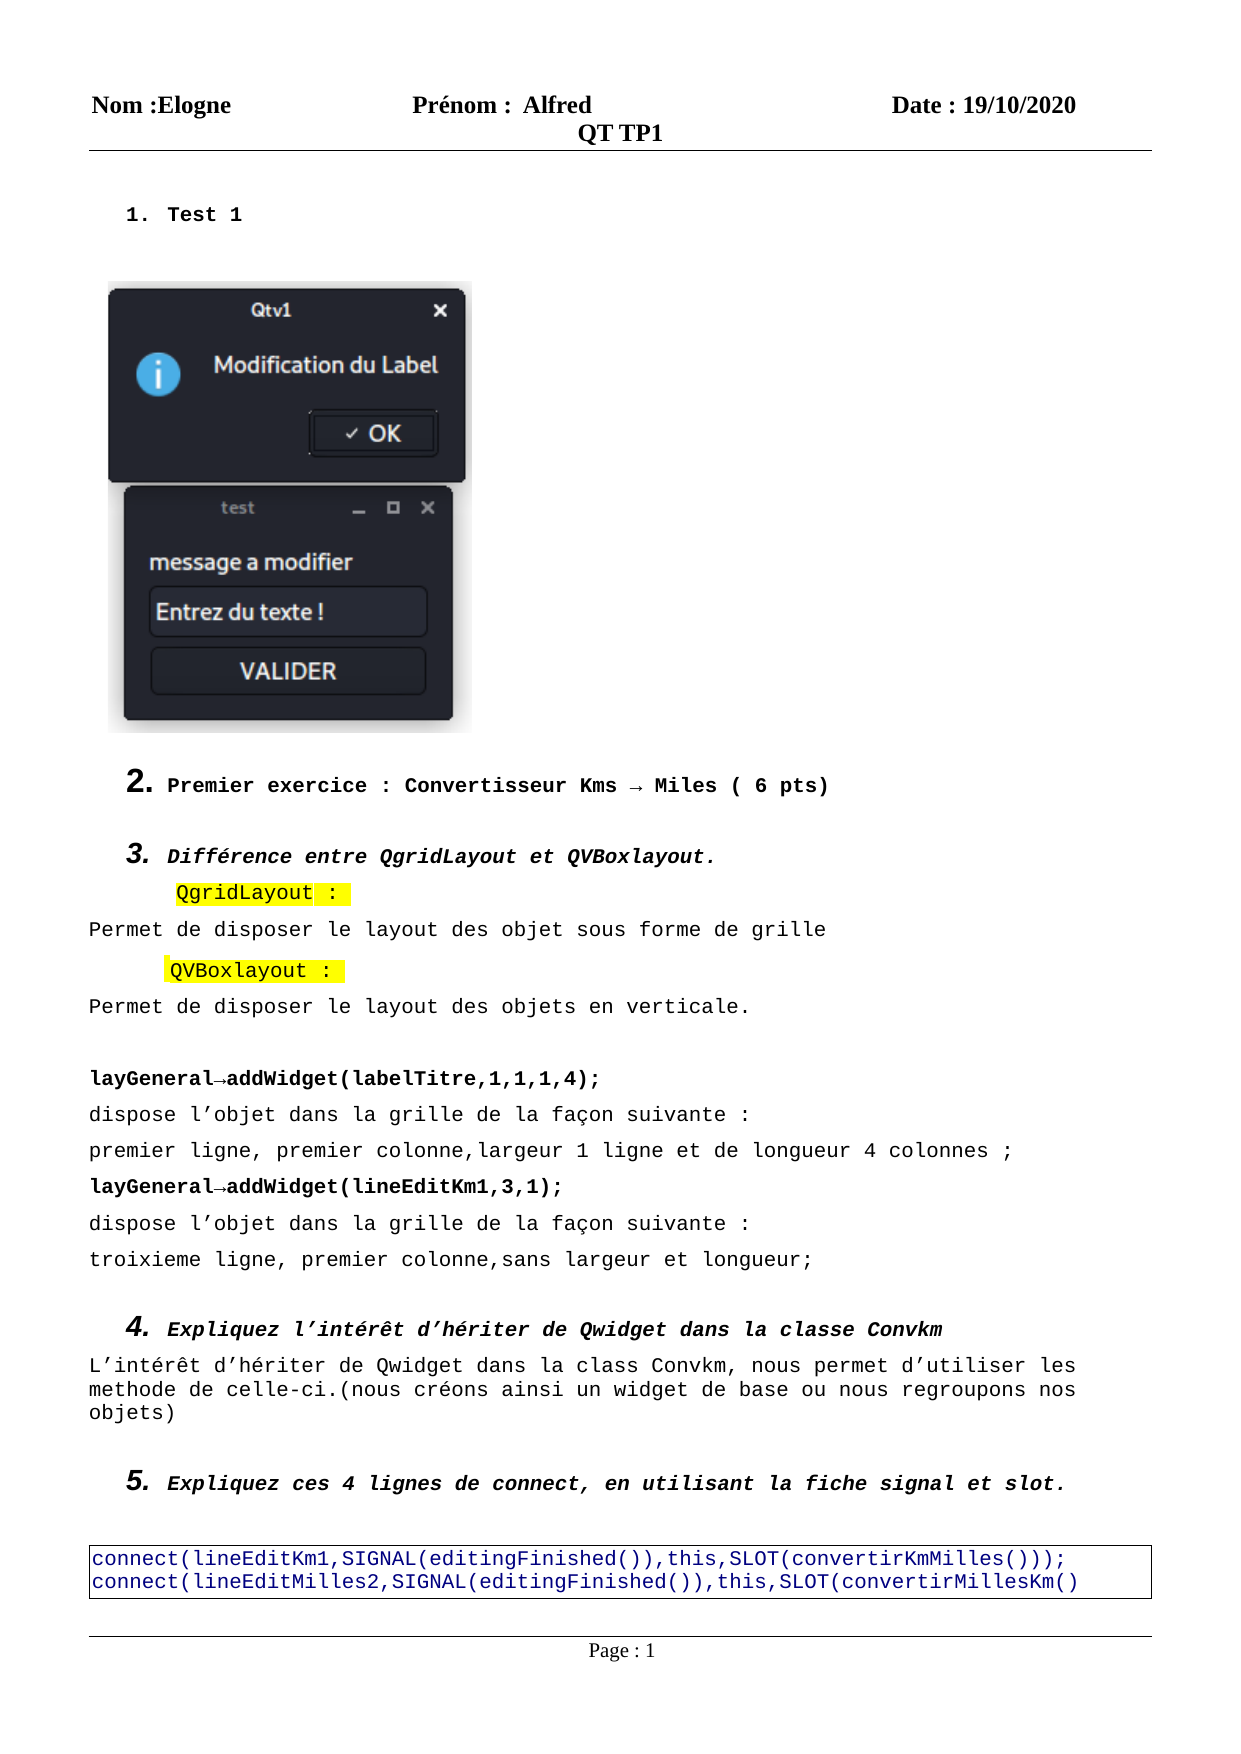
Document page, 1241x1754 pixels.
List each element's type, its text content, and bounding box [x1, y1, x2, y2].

text troixieme ligne, premier colonne,sans largeur et longueur; [88, 1249, 1152, 1272]
text L’intérêt d’hériter de Qwidget dans la class Convkm, nous permet d’utiliser les methode de celle-ci.(nous créons ainsi un widget de base ou nous regroupons nos objets) [88, 1355, 1152, 1426]
text dispose l’objet dans la grille de la façon suivante : [88, 1213, 1152, 1236]
subtitle Différence entre QgridLayout et QVBoxlayout. [126, 837, 1152, 870]
subtitle Expliquez l’intérêt d’hériter de Qwidget dans la classe Convkm [126, 1310, 1152, 1343]
text QgridLayout : [88, 882, 1152, 906]
text connect(lineEditMilles2,SIGNAL(editingFinished()),this,SLOT(convertirMillesKm() [90, 1568, 1151, 1598]
text layGeneral→addWidget(labelTitre,1,1,1,4); [88, 1068, 1152, 1092]
text Permet de disposer le layout des objets en verticale. [88, 996, 1152, 1019]
text Permet de disposer le layout des objet sous forme de grille [88, 918, 1152, 942]
picture [107, 281, 472, 733]
text premier ligne, premier colonne,largeur 1 ligne et de longueur 4 colonnes ; [88, 1140, 1152, 1164]
text dispose l’objet dans la grille de la façon suivante : [88, 1104, 1152, 1128]
text QVBoxlayout : [88, 955, 1152, 983]
subtitle Premier exercice : Convertisseur Kms → Miles ( 6 pts) [126, 266, 1152, 800]
subtitle Expliquez ces 4 lignes de connect, en utilisant la fiche signal et slot. [126, 1463, 1152, 1496]
subtitle Test 1 [126, 204, 1152, 228]
text connect(lineEditKm1,SIGNAL(editingFinished()),this,SLOT(convertirKmMilles())); [90, 1546, 1151, 1568]
text layGeneral→addWidget(lineEditKm1,3,1); [88, 1176, 1152, 1200]
